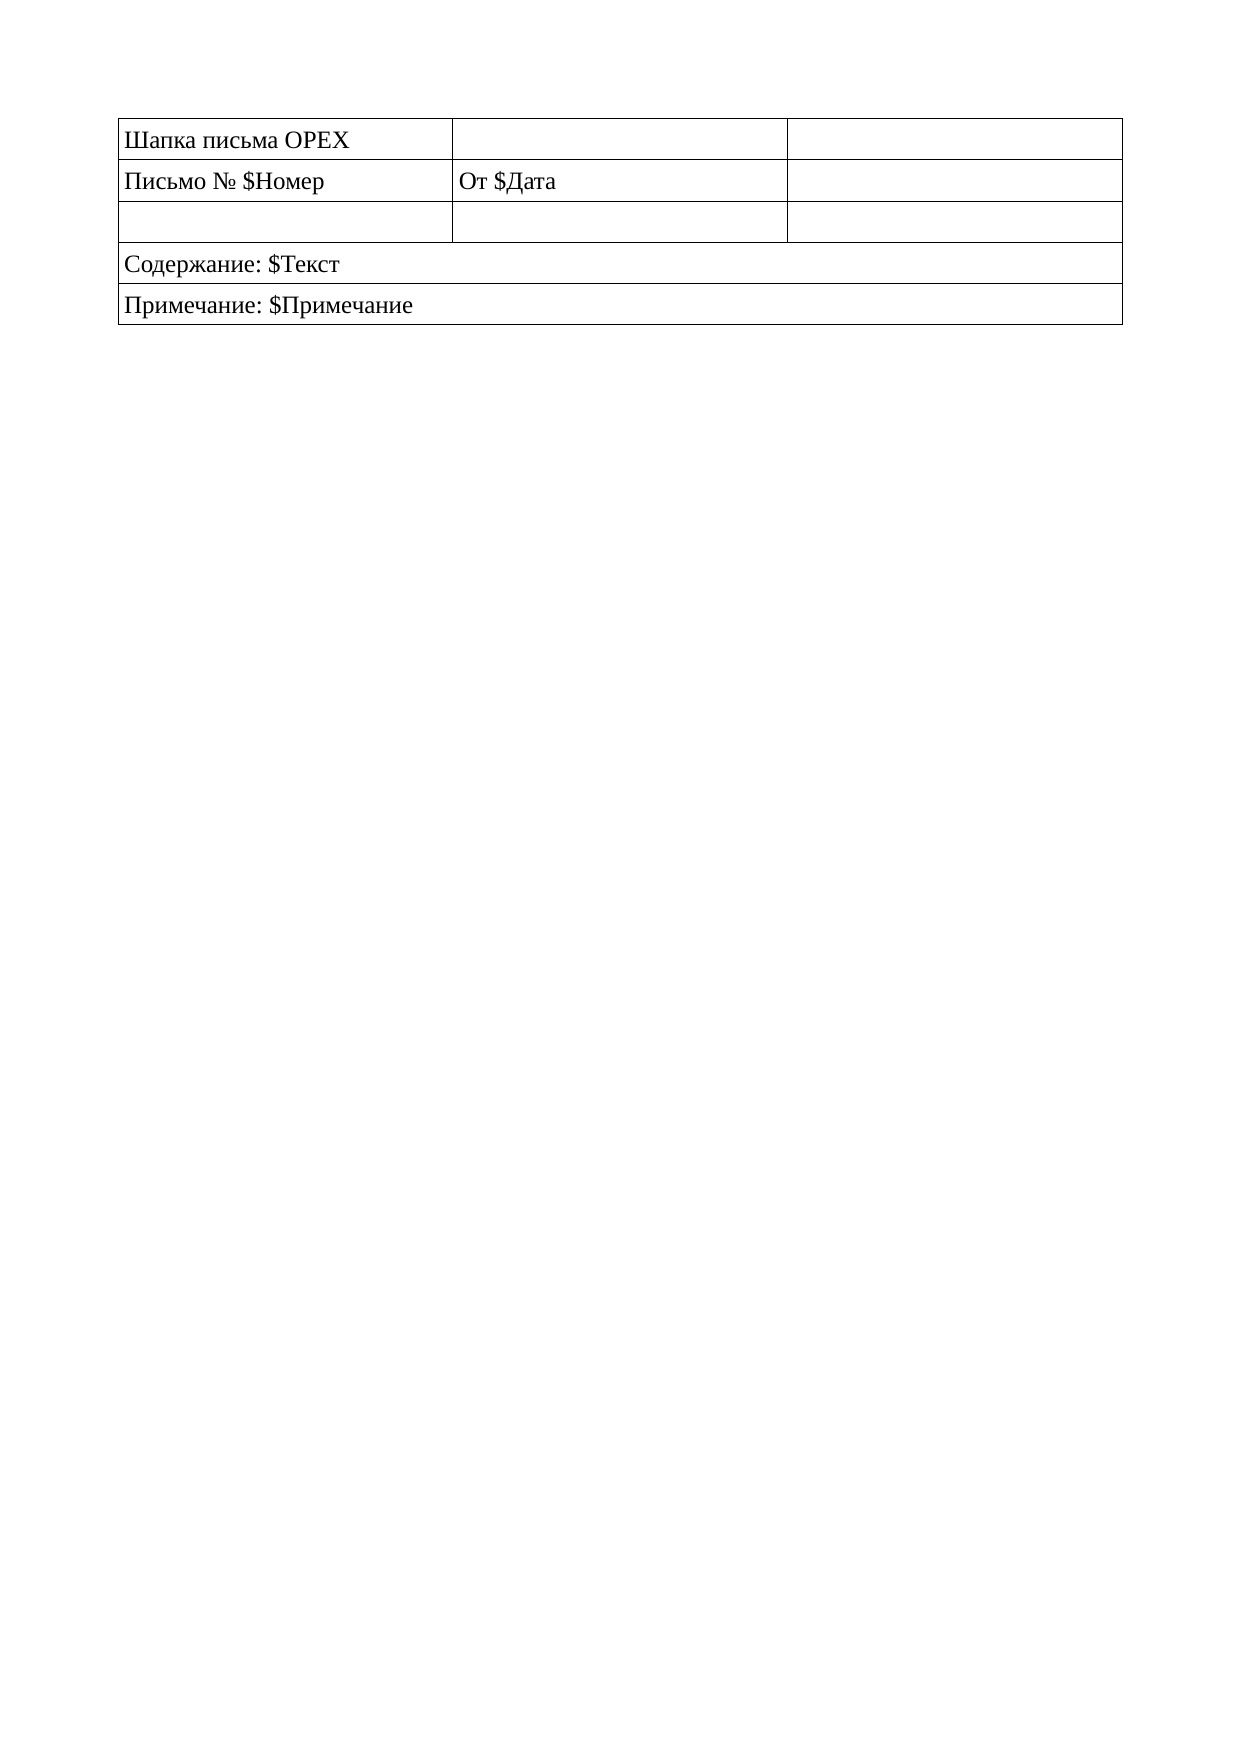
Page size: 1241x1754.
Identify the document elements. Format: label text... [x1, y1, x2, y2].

table_cell Содержание: $Текст [119, 243, 1122, 283]
table_cell Письмо № $Номер [119, 160, 452, 201]
table_header [788, 119, 1122, 159]
table_header Шапка письма ОРЕХ [119, 119, 452, 159]
table_cell [788, 160, 1122, 201]
table_cell [788, 202, 1122, 242]
table_cell Примечание: $Примечание [119, 284, 1122, 324]
table_cell [453, 202, 787, 242]
table_header [453, 119, 787, 159]
table_cell [119, 202, 452, 242]
table_cell От $Дата [453, 160, 787, 201]
